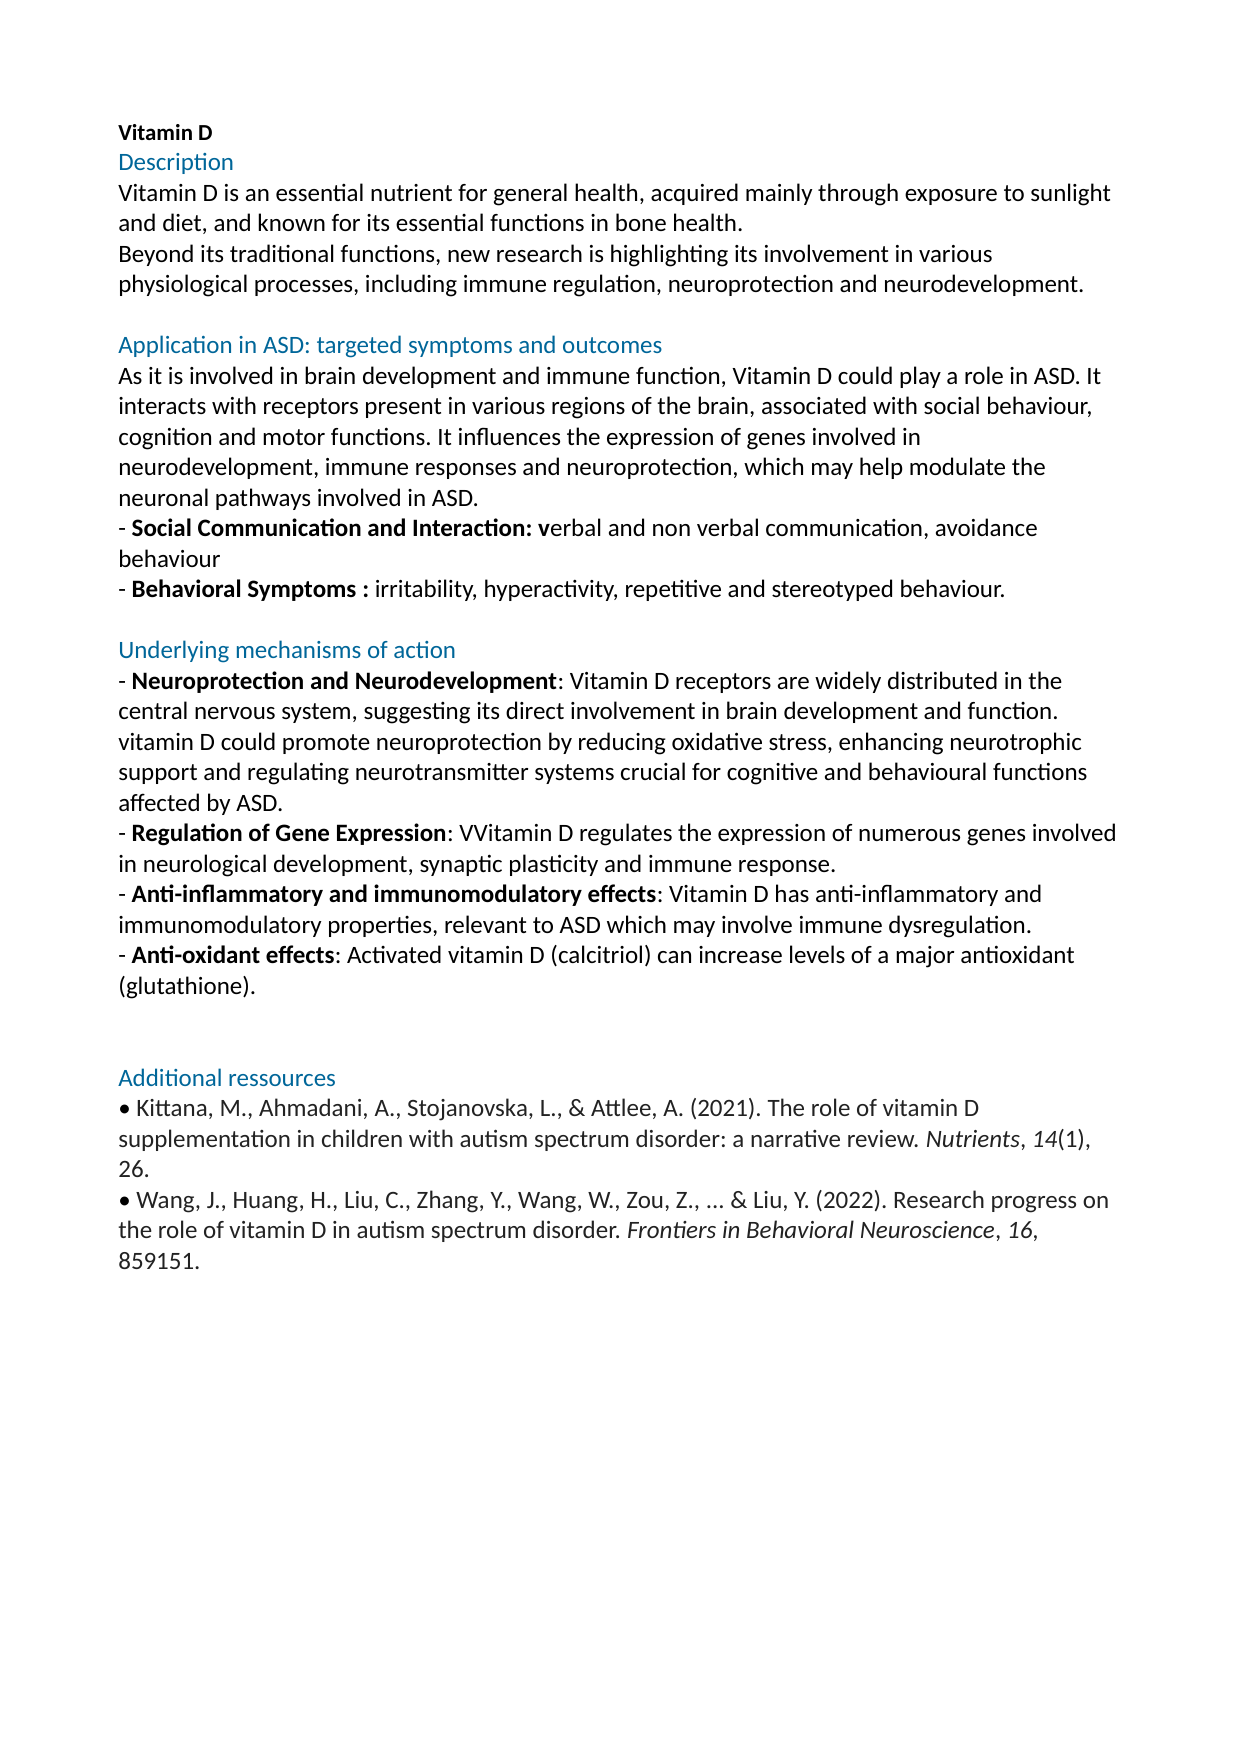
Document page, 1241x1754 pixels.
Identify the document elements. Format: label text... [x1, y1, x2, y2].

text Description [118, 146, 1122, 177]
text - Neuroprotection and Neurodevelopment: Vitamin D receptors are widely distributed in the central nervous system, suggesting its direct involvement in brain development and function. vitamin D could promote neuroprotection by reducing oxidative stress, enhancing neurotrophic support and regulating neurotransmitter systems crucial for cognitive and behavioural functions affected by ASD. [118, 665, 1122, 818]
text Vitamin D [118, 118, 1122, 146]
text Additional ressources [118, 1062, 1122, 1092]
text - Behavioral Symptoms : irritability, hyperactivity, repetitive and stereotyped behaviour. [118, 573, 1122, 604]
text - Social Communication and Interaction: verbal and non verbal communication, avoidance behaviour [118, 512, 1122, 573]
text - Anti-inflammatory and immunomodulatory effects: Vitamin D has anti-inflammatory and immunomodulatory properties, relevant to ASD which may involve immune dysregulation. [118, 879, 1122, 940]
text Underlying mechanisms of action [118, 634, 1122, 665]
text Application in ASD: targeted symptoms and outcomes [118, 329, 1122, 360]
text Vitamin D is an essential nutrient for general health, acquired mainly through exposure to sunlight and diet, and known for its essential functions in bone health. [118, 177, 1122, 238]
text • Wang, J., Huang, H., Liu, C., Zhang, Y., Wang, W., Zou, Z., ... & Liu, Y. (2022). Research progress on the role of vitamin D in autism spectrum disorder. Frontiers in Behavioral Neuroscience, 16, 859151. [118, 1184, 1122, 1275]
text • Kittana, M., Ahmadani, A., Stojanovska, L., & Attlee, A. (2021). The role of vitamin D supplementation in children with autism spectrum disorder: a narrative review. Nutrients, 14(1), 26. [118, 1092, 1122, 1184]
text Beyond its traditional functions, new research is highlighting its involvement in various physiological processes, including immune regulation, neuroprotection and neurodevelopment. [118, 238, 1122, 299]
text As it is involved in brain development and immune function, Vitamin D could play a role in ASD. It interacts with receptors present in various regions of the brain, associated with social behaviour, cognition and motor functions. It influences the expression of genes involved in neurodevelopment, immune responses and neuroprotection, which may help modulate the neuronal pathways involved in ASD. [118, 360, 1122, 512]
text - Regulation of Gene Expression: VVitamin D regulates the expression of numerous genes involved in neurological development, synaptic plasticity and immune response. [118, 818, 1122, 879]
text - Anti-oxidant effects: Activated vitamin D (calcitriol) can increase levels of a major antioxidant (glutathione). [118, 940, 1122, 1001]
